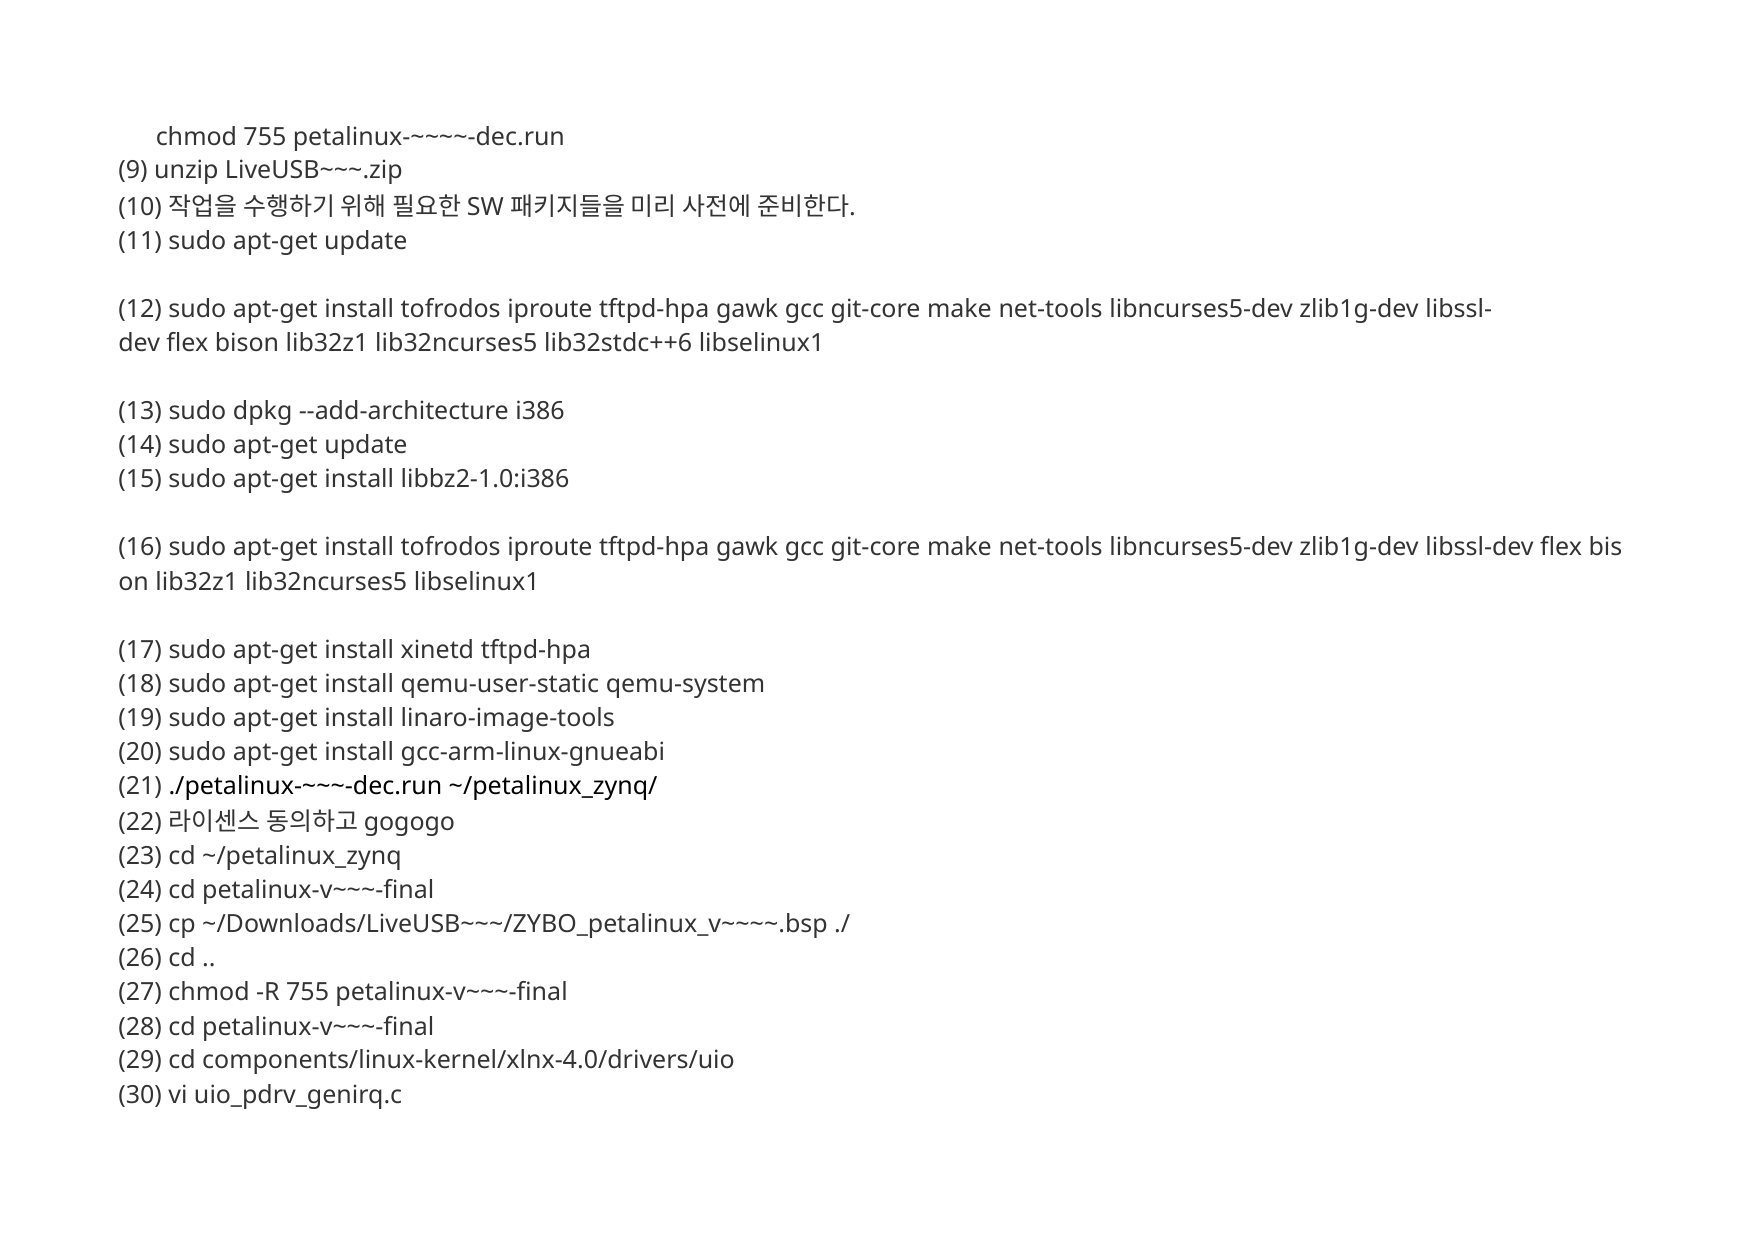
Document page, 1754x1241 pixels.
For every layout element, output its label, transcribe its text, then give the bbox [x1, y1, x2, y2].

text chmod 755 petalinux-~~~~-dec.run (9) unzip LiveUSB~~~.zip (10) 작업을 수행하기 위해 필요한 SW 패키지들을 미리 사전에 준비한다. (11) sudo apt-get update (12) sudo apt-get install tofrodos iproute tftpd-hpa gawk gcc git-core make net-tools libncurses5-dev zlib1g-dev libssl-dev flex bison lib32z1 lib32ncurses5 lib32stdc++6 libselinux1 (13) sudo dpkg --add-architecture i386 (14) sudo apt-get update (15) sudo apt-get install libbz2-1.0:i386 (16) sudo apt-get install tofrodos iproute tftpd-hpa gawk gcc git-core make net-tools libncurses5-dev zlib1g-dev libssl-dev flex bison lib32z1 lib32ncurses5 libselinux1 (17) sudo apt-get install xinetd tftpd-hpa (18) sudo apt-get install qemu-user-static qemu-system (19) sudo apt-get install linaro-image-tools (20) sudo apt-get install gcc-arm-linux-gnueabi (21) ./petalinux-~~~-dec.run ~/petalinux_zynq/ (22) 라이센스 동의하고 gogogo (23) cd ~/petalinux_zynq (24) cd petalinux-v~~~-final (25) cp ~/Downloads/LiveUSB~~~/ZYBO_petalinux_v~~~~.bsp ./ (26) cd .. (27) chmod -R 755 petalinux-v~~~-final (28) cd petalinux-v~~~-final (29) cd components/linux-kernel/xlnx-4.0/drivers/uio (30) vi uio_pdrv_genirq.c [118, 118, 1635, 1110]
